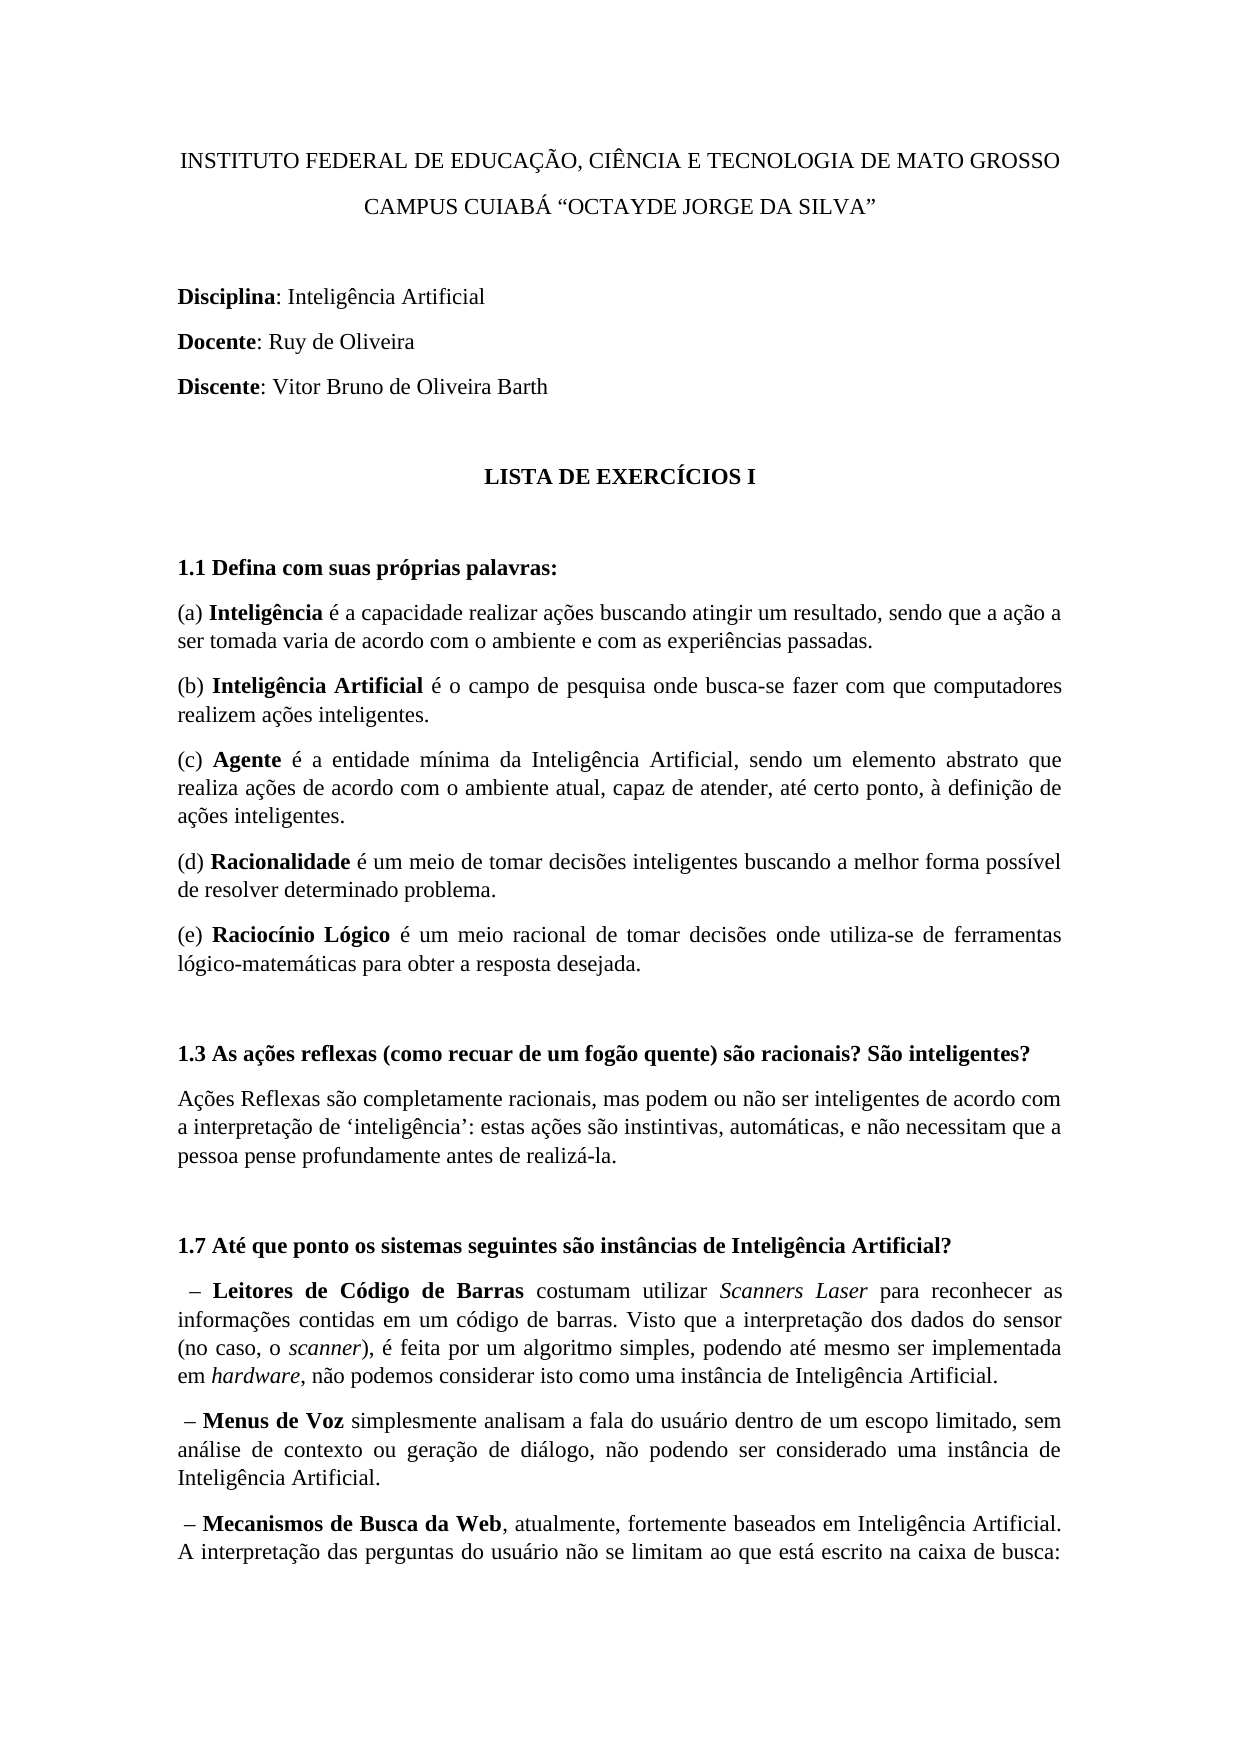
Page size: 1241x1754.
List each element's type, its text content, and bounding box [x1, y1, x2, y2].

text Discente: Vitor Bruno de Oliveira Barth [177, 373, 1063, 399]
text (b) Inteligência Artificial é o campo de pesquisa onde busca-se fazer com que computadores realizem ações inteligentes. [177, 672, 1063, 727]
text (e) Raciocínio Lógico é um meio racional de tomar decisões onde utiliza-se de ferramentas lógico-matemáticas para obter a resposta desejada. [177, 921, 1063, 976]
text (d) Racionalidade é um meio de tomar decisões inteligentes buscando a melhor forma possível de resolver determinado problema. [177, 848, 1063, 902]
text (c) Agente é a entidade mínima da Inteligência Artificial, sendo um elemento abstrato que realiza ações de acordo com o ambiente atual, capaz de atender, até certo ponto, à definição de ações inteligentes. [177, 746, 1063, 829]
text – Mecanismos de Busca da Web, atualmente, fortemente baseados em Inteligência Artificial. A interpretação das perguntas do usuário não se limitam ao que está escrito na caixa de busca: [177, 1509, 1063, 1564]
text 1.7 Até que ponto os sistemas seguintes são instâncias de Inteligência Artificial? [177, 1232, 1063, 1258]
text – Menus de Voz simplesmente analisam a fala do usuário dentro de um escopo limitado, sem análise de contexto ou geração de diálogo, não podendo ser considerado uma instância de Inteligência Artificial. [177, 1408, 1063, 1491]
text Ações Reflexas são completamente racionais, mas podem ou não ser inteligentes de acordo com a interpretação de ‘inteligência’: estas ações são instintivas, automáticas, e não necessitam que a pessoa pense profundamente antes de realizá-la. [177, 1085, 1063, 1168]
text Disciplina: Inteligência Artificial [177, 283, 1063, 309]
text Docente: Ruy de Oliveira [177, 328, 1063, 354]
text INSTITUTO FEDERAL DE EDUCAÇÃO, CIÊNCIA E TECNOLOGIA DE MATO GROSSO [177, 148, 1063, 174]
text (a) Inteligência é a capacidade realizar ações buscando atingir um resultado, sendo que a ação a ser tomada varia de acordo com o ambiente e com as experiências passadas. [177, 599, 1063, 653]
text – Leitores de Código de Barras costumam utilizar Scanners Laser para reconhecer as informações contidas em um código de barras. Visto que a interpretação dos dados do sensor (no caso, o scanner), é feita por um algoritmo simples, podendo até mesmo ser implementada em hardware, não podemos considerar isto como uma instância de Inteligência Artificial. [177, 1277, 1063, 1389]
text LISTA DE EXERCÍCIOS I [177, 463, 1063, 490]
text 1.1 Defina com suas próprias palavras: [177, 553, 1063, 580]
text 1.3 As ações reflexas (como recuar de um fogão quente) são racionais? São inteligentes? [177, 1040, 1063, 1066]
text CAMPUS CUIABÁ “OCTAYDE JORGE DA SILVA” [177, 193, 1063, 219]
